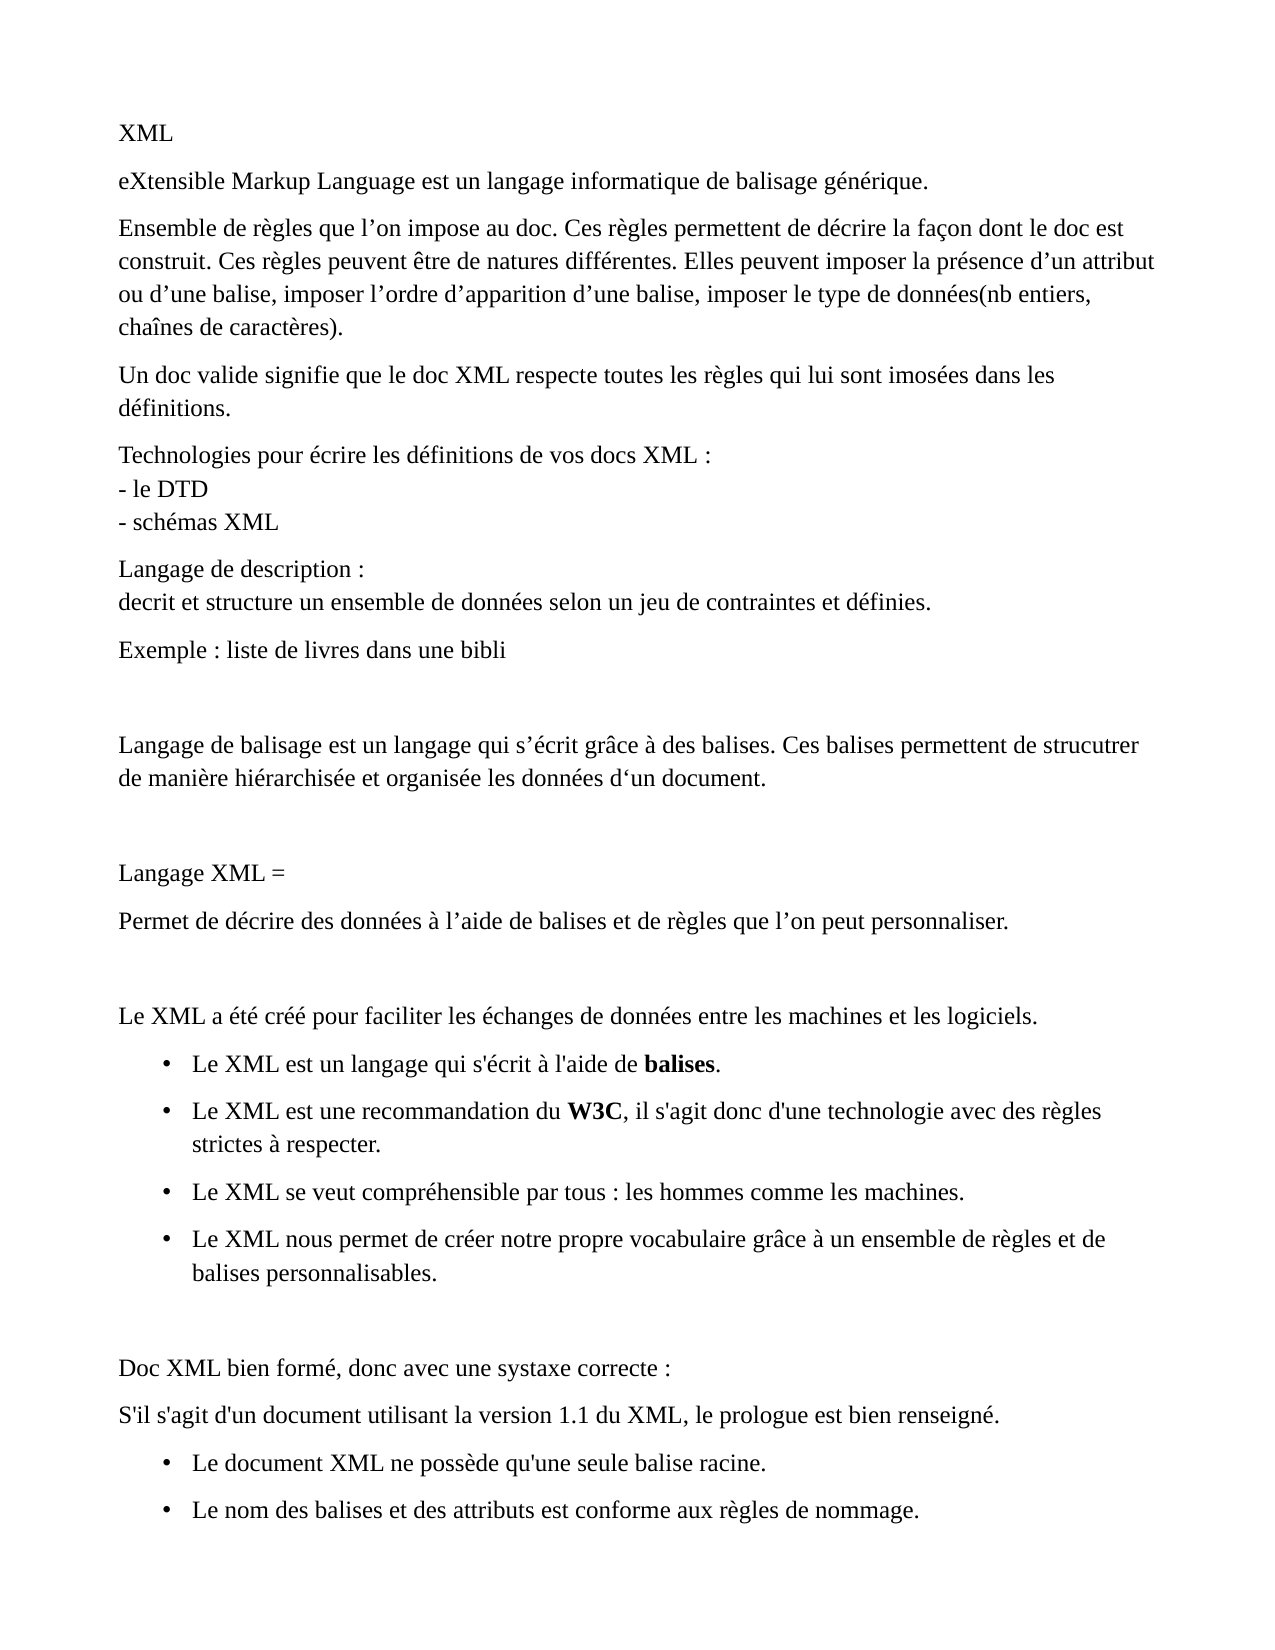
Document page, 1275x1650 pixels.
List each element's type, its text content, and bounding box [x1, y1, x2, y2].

text S'il s'agit d'un document utilisant la version 1.1 du XML, le prologue est bien renseigné. [118, 1400, 1157, 1429]
text Doc XML bien formé, donc avec une systaxe correcte : [118, 1353, 1157, 1382]
text Technologies pour écrire les définitions de vos docs XML : - le DTD - schémas XML [118, 441, 1157, 535]
list Le document XML ne possède qu'une seule balise racine. [162, 1448, 1157, 1477]
text eXtensible Markup Language est un langage informatique de balisage générique. [118, 166, 1157, 194]
text Langage de balisage est un langage qui s’écrit grâce à des balises. Ces balises permettent de strucutrer de manière hiérarchisée et organisée les données d‘un document. [118, 730, 1157, 792]
list Le XML est une recommandation du W3C, il s'agit donc d'une technologie avec des règles strictes à respecter. [162, 1096, 1157, 1158]
text Ensemble de règles que l’on impose au doc. Ces règles permettent de décrire la façon dont le doc est construit. Ces règles peuvent être de natures différentes. Elles peuvent imposer la présence d’un attribut ou d’une balise, imposer l’ordre d’apparition d’une balise, imposer le type de données(nb entiers, chaînes de caractères). [118, 213, 1157, 341]
text Langage XML = [118, 858, 1157, 887]
text Langage de description : decrit et structure un ensemble de données selon un jeu de contraintes et définies. [118, 554, 1157, 616]
text Permet de décrire des données à l’aide de balises et de règles que l’on peut personnaliser. [118, 906, 1157, 935]
text XML [118, 118, 1157, 147]
text Un doc valide signifie que le doc XML respecte toutes les règles qui lui sont imosées dans les définitions. [118, 360, 1157, 422]
list Le nom des balises et des attributs est conforme aux règles de nommage. [162, 1496, 1157, 1524]
list Le XML est un langage qui s'écrit à l'aide de balises. [162, 1049, 1157, 1077]
text Exemple : liste de livres dans une bibli [118, 635, 1157, 664]
text Le XML a été créé pour faciliter les échanges de données entre les machines et les logiciels. [118, 1001, 1157, 1030]
list Le XML nous permet de créer notre propre vocabulaire grâce à un ensemble de règles et de balises personnalisables. [162, 1224, 1157, 1286]
list Le XML se veut compréhensible par tous : les hommes comme les machines. [162, 1177, 1157, 1206]
